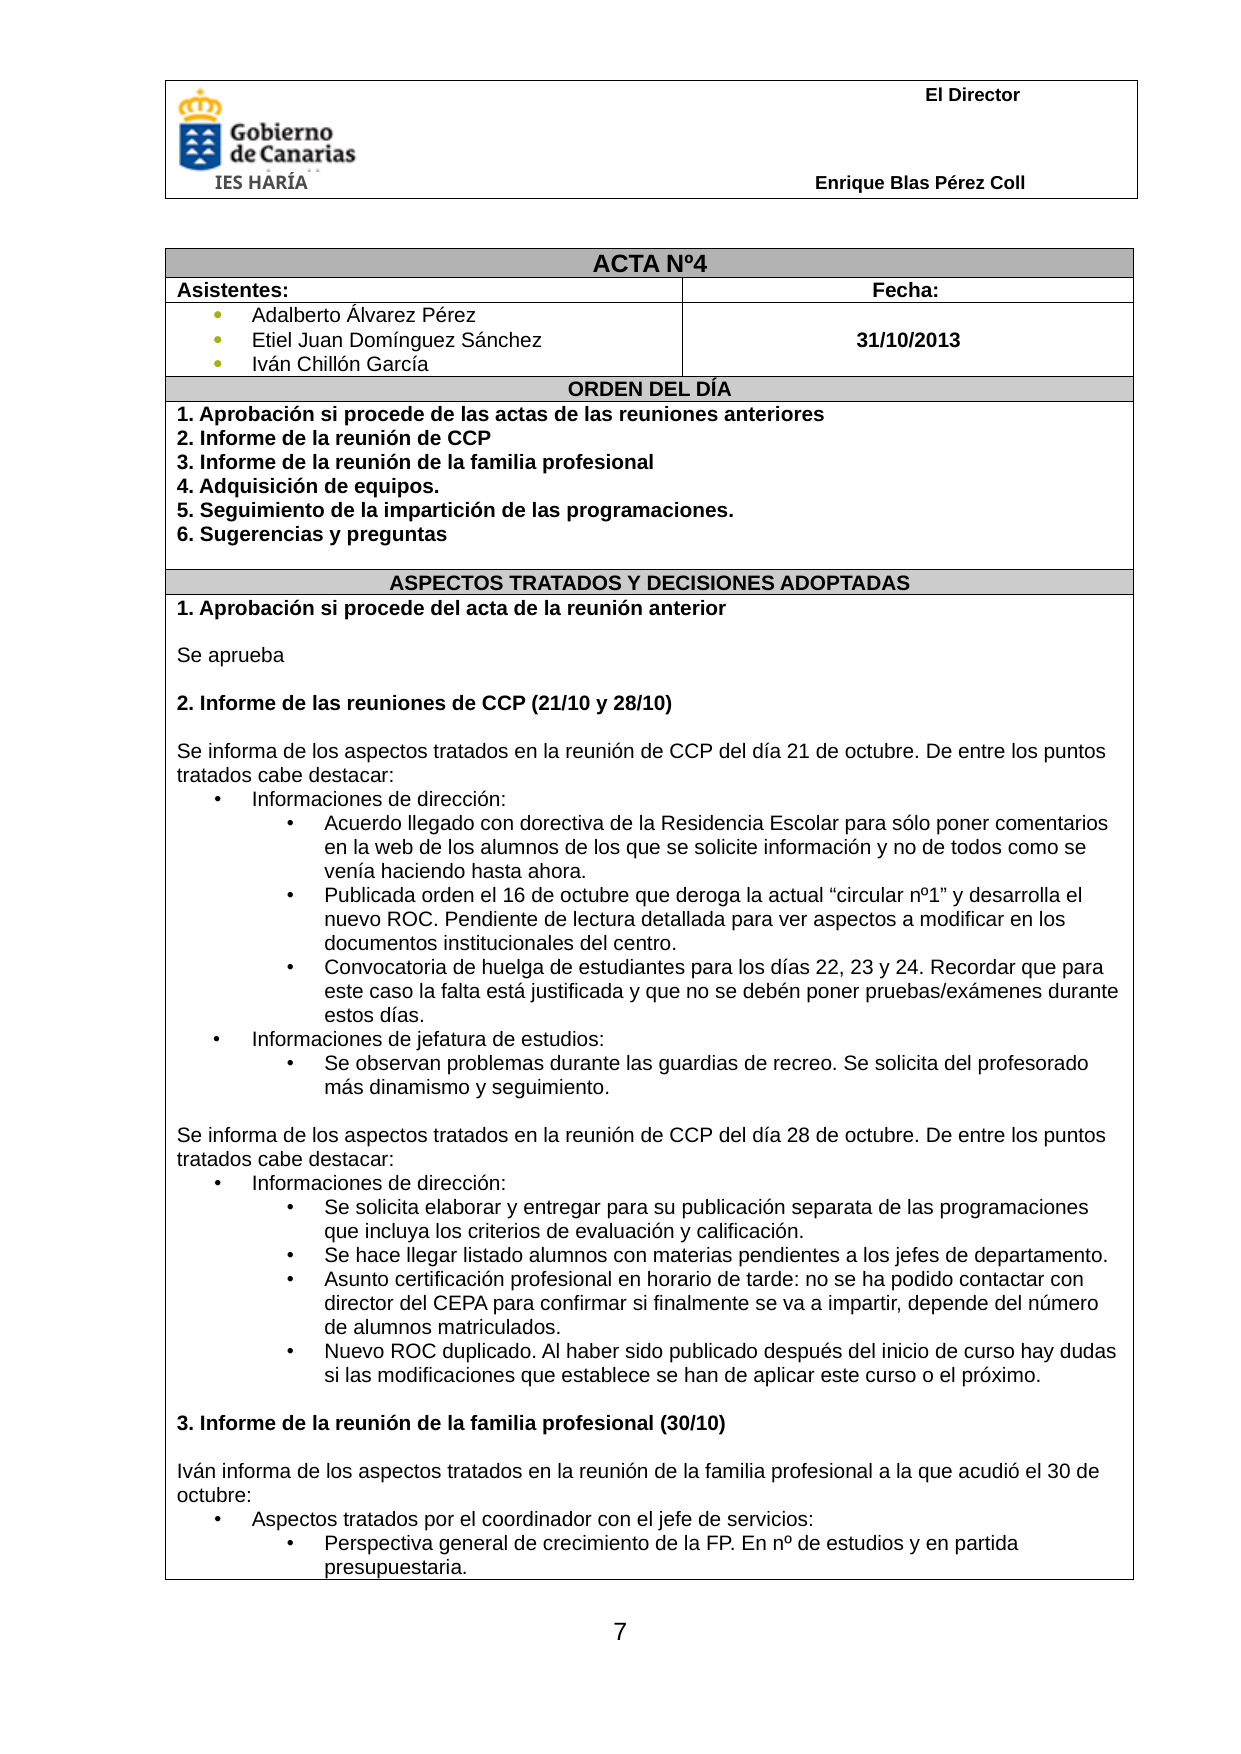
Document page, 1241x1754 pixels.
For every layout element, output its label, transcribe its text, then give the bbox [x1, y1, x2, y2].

table_header ACTA Nº4 [166, 249, 1133, 277]
table_cell Fecha: [683, 278, 1133, 302]
picture [173, 85, 359, 172]
table_cell 1. Aprobación si procede de las actas de las reuniones anteriores 2. Informe de la reunión de CCP 3. Informe de la reunión de la familia profesional 4. Adquisición de equipos. 5. Seguimiento de la impartición de las programaciones. 6. Sugerencias y preguntas [166, 402, 1133, 569]
table_cell 31/10/2013 [683, 303, 1133, 376]
table_cell ASPECTOS TRATADOS Y DECISIONES ADOPTADAS [166, 570, 1133, 594]
table_cell 1. Aprobación si procede del acta de la reunión anterior Se aprueba 2. Informe de las reuniones de CCP (21/10 y 28/10) Se informa de los aspectos tratados en la reunión de CCP del día 21 de octubre. De entre los puntos tratados cabe destacar: Informaciones de dirección: Acuerdo llegado con dorectiva de la Residencia Escolar para sólo poner comentarios en la web de los alumnos de los que se solicite información y no de todos como se venía haciendo hasta ahora. Publicada orden el 16 de octubre que deroga la actual “circular nº1” y desarrolla el nuevo ROC. Pendiente de lectura detallada para ver aspectos a modificar en los documentos institucionales del centro. Convocatoria de huelga de estudiantes para los días 22, 23 y 24. Recordar que para este caso la falta está justificada y que no se debén poner pruebas/exámenes durante estos días. Informaciones de jefatura de estudios: Se observan problemas durante las guardias de recreo. Se solicita del profesorado más dinamismo y seguimiento. Se informa de los aspectos tratados en la reunión de CCP del día 28 de octubre. De entre los puntos tratados cabe destacar: Informaciones de dirección: Se solicita elaborar y entregar para su publicación separata de las programaciones que incluya los criterios de evaluación y calificación. Se hace llegar listado alumnos con materias pendientes a los jefes de departamento. Asunto certificación profesional en horario de tarde: no se ha podido contactar con director del CEPA para confirmar si finalmente se va a impartir, depende del número de alumnos matriculados. Nuevo ROC duplicado. Al haber sido publicado después del inicio de curso hay dudas si las modificaciones que establece se han de aplicar este curso o el próximo. 3. Informe de la reunión de la familia profesional (30/10) Iván informa de los aspectos tratados en la reunión de la familia profesional a la que acudió el 30 de octubre: Aspectos tratados por el coordinador con el jefe de servicios: Perspectiva general de crecimiento de la FP. En nº de estudios y en partida presupuestaria. Se le quiere dar otra visión a la FP, más integrada en la realidad laboral y empresarial. Se crearan cinco nuevos centros integrado que se sumarán a los seis actuales. Aumentarán las visitas de los inspectores a los centros para controlar el funcionamiento de los ciclos y el absentismo. Creación de plataforma online como repositorio centralizado de recursos. Santiago Galván detalla como se está impartiendo el ciclo semipresencial ofertado por la Consejería y asumido por los miembros del departamento de su Centro. Actualemente se imparte en forma de horas extras. Cada módulo incluye 6 horas semanales y dos horas de desdoble. El número de semanas de cada módulo depende de las horas lectivas del mismo. Desde la consejería hay compromiso de impartir segundo año con horas lectivas. Jornadas técnico-profesionales. Este curso se harán los días del 26 al 29 de noviembre y se realizarán en más centros. Partida extraordinaria. Se hará llegar a los centros en los que se impartan ciclos de la familia informática partida extraordinaria finalista para renovación de material. 4. Adquisición de equipos y materiales Se comenta la previsión de que llegue una partida extraordinaria de gasto finalista por parte de la consejería para renovación de material. A falta de detalle de la cuantía de la misma se acuerda priorizar la adquisición de componentes para montar equipos para renovar el aula de primero del ciclo. 5. Seguimiento de la impartición de las programaciones. Se comentan los contenidos impartidos en cada módulo y materias y se debaten propuestas de coordinación y de posibles actividades a realizar. 5. Sugerencias y preguntas No hay [166, 595, 1133, 1579]
table_cell Asistentes: [166, 278, 682, 302]
table_cell Adalberto Álvarez Pérez Etiel Juan Domínguez Sánchez Iván Chillón García [166, 303, 682, 376]
table_cell ORDEN DEL DÍA [166, 377, 1133, 401]
